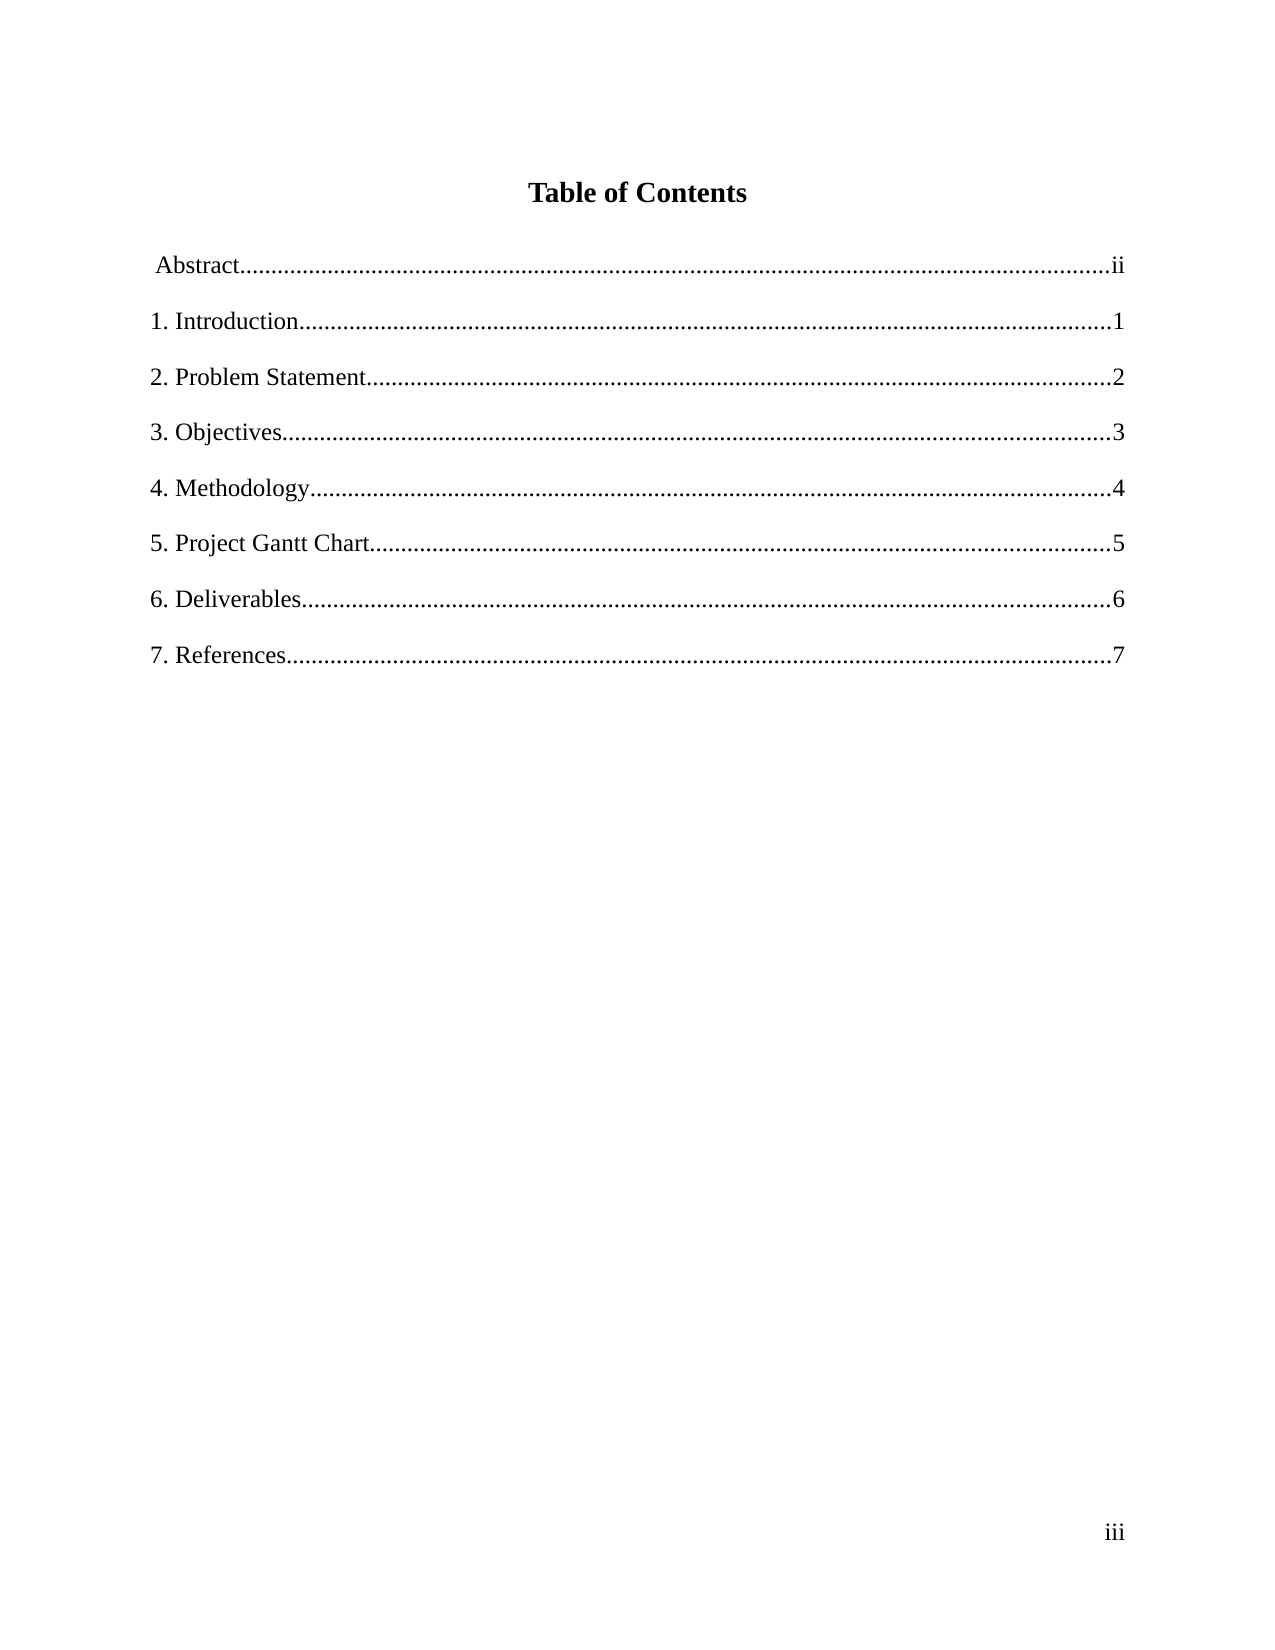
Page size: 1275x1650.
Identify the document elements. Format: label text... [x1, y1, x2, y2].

text 5. Project Gantt Chart 5 [150, 528, 1125, 557]
text 6. Deliverables 6 [150, 584, 1125, 613]
text 2. Problem Statement 2 [150, 362, 1125, 390]
text 7. References 7 [150, 640, 1125, 668]
text 3. Objectives 3 [150, 417, 1125, 446]
text 4. Methodology 4 [150, 473, 1125, 502]
subtitle Table of Contents [150, 175, 1125, 208]
text 1. Introduction 1 [150, 306, 1125, 335]
text Abstract ii [150, 250, 1125, 279]
